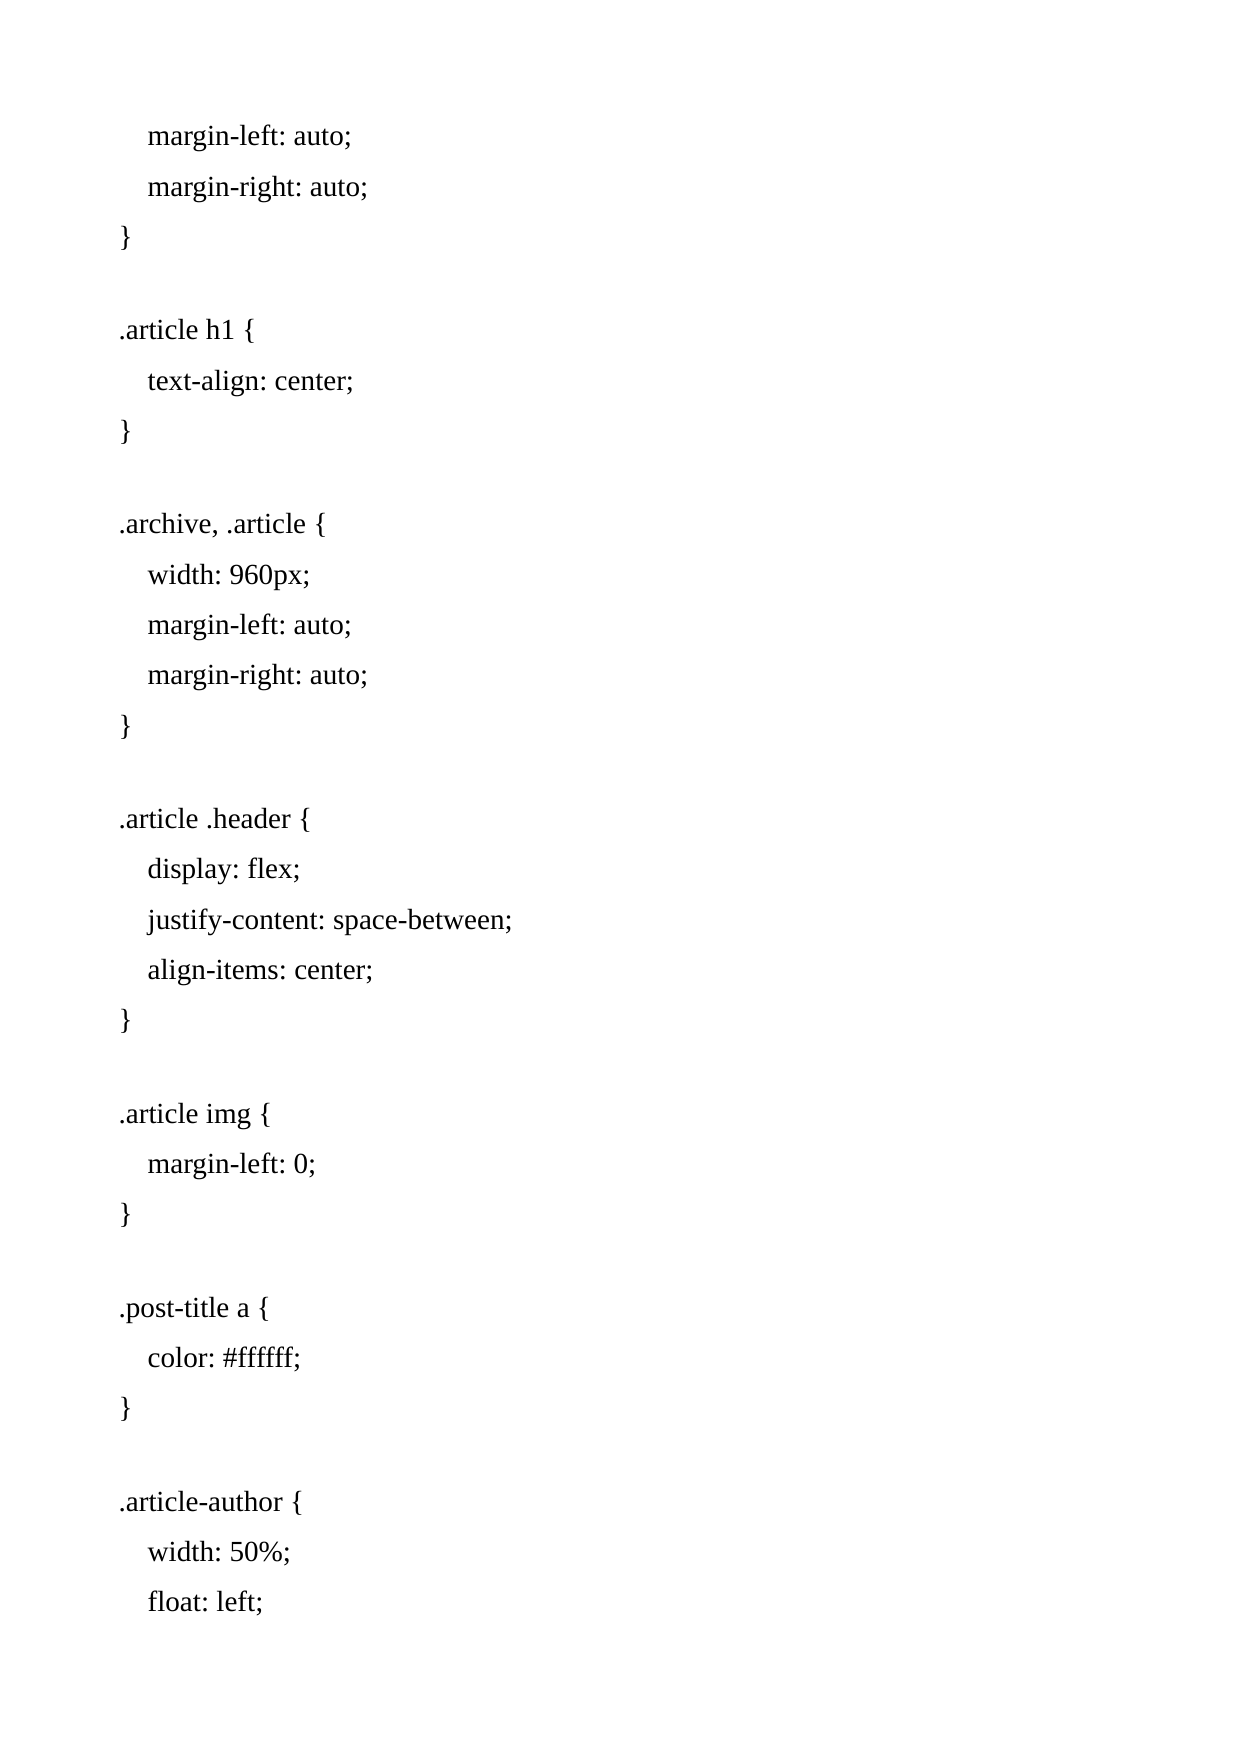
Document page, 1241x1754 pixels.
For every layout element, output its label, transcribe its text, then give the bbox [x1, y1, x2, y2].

text .archive, .article { [118, 506, 1122, 540]
text .post-title a { [118, 1290, 1122, 1323]
text width: 960px; [118, 557, 1122, 590]
text margin-right: auto; [118, 657, 1122, 691]
text display: flex; [118, 851, 1122, 885]
text color: #ffffff; [118, 1340, 1122, 1374]
text } [118, 1002, 1122, 1036]
text float: left; [118, 1584, 1122, 1618]
text .article-author { [118, 1484, 1122, 1517]
text } [118, 413, 1122, 447]
text } [118, 219, 1122, 252]
text margin-right: auto; [118, 169, 1122, 202]
text .article h1 { [118, 312, 1122, 346]
text align-items: center; [118, 952, 1122, 986]
text margin-left: auto; [118, 607, 1122, 641]
text } [118, 1196, 1122, 1230]
text width: 50%; [118, 1534, 1122, 1568]
text } [118, 708, 1122, 741]
text .article .header { [118, 801, 1122, 835]
text justify-content: space-between; [118, 902, 1122, 935]
text } [118, 1391, 1122, 1424]
text text-align: center; [118, 363, 1122, 396]
text .article img { [118, 1096, 1122, 1129]
text margin-left: auto; [118, 118, 1122, 152]
text margin-left: 0; [118, 1146, 1122, 1180]
